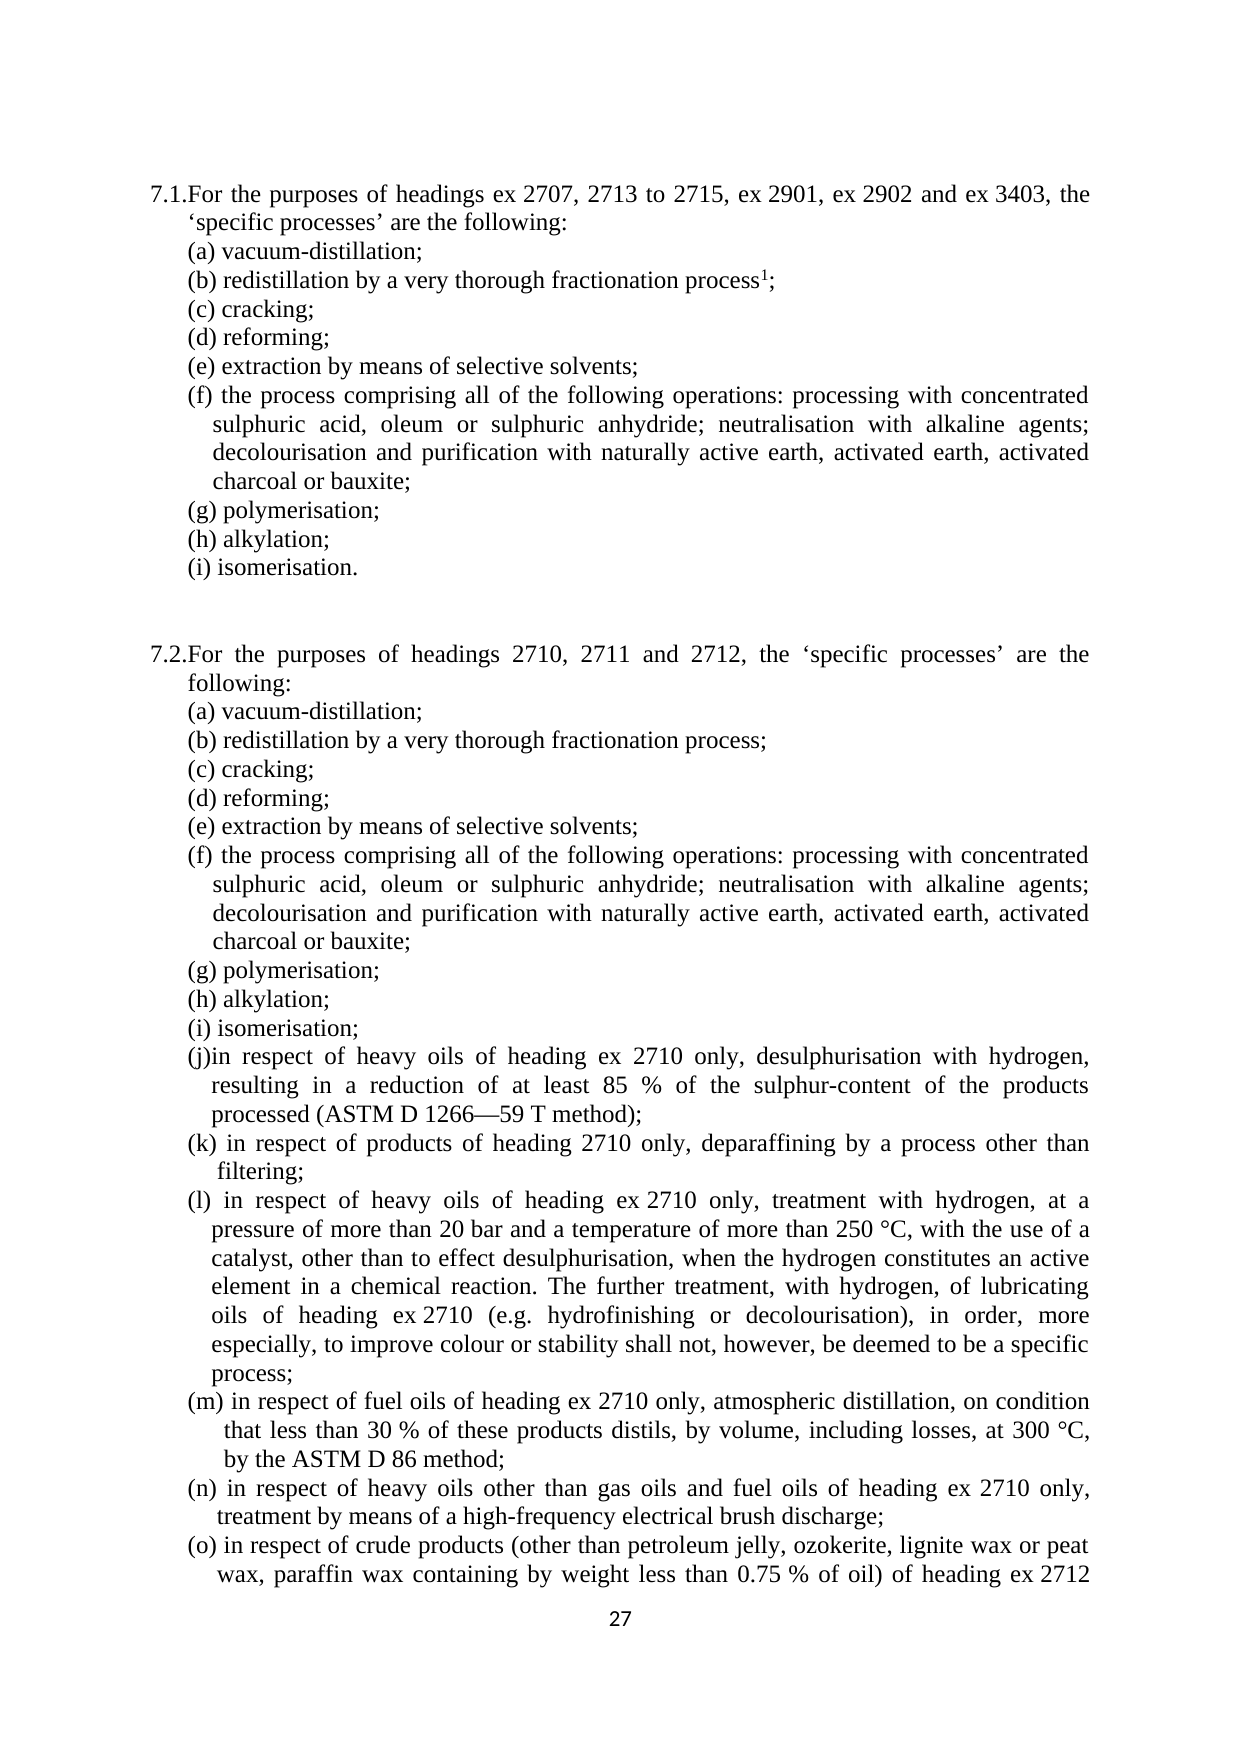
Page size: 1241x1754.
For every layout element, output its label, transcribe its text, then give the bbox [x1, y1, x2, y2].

table_cell For the purposes of headings 2710, 2711 and 2712, the ‘specific processes’ are the following: [188, 639, 1090, 840]
table_header (o) [188, 1530, 217, 1588]
table_header (b) redistillation by a very thorough fractionation process; [188, 725, 1045, 754]
table_header (f) [188, 380, 212, 495]
table_header (g) polymerisation; [188, 955, 946, 984]
table_header in respect of products of heading 2710 only, deparaffining by a process other than filtering; [217, 1128, 1090, 1185]
table_header (j) [188, 1041, 211, 1128]
table_header (a) vacuum-distillation; [188, 236, 982, 265]
table_header (d) reforming; [188, 323, 901, 351]
table_header in respect of crude products (other than petroleum jelly, ozokerite, lignite wax or peat wax, paraffin wax containing by weight less than 0.75 % of oil) of heading ex 2712 [217, 1530, 1090, 1588]
table_header (l) [188, 1185, 211, 1386]
table_header 7.1. [150, 179, 187, 639]
table_header (f) [188, 840, 212, 955]
table_header (n) [188, 1473, 217, 1530]
table_header the process comprising all of the following operations: processing with concentrated sulphuric acid, oleum or sulphuric anhydride; neutralisation with alkaline agents; decolourisation and purification with naturally active earth, activated earth, activated charcoal or bauxite; [213, 380, 1090, 495]
table_header (m) [188, 1386, 224, 1473]
table_header (i) isomerisation; [188, 1013, 964, 1041]
table_header For the purposes of headings ex 2707, 2713 to 2715, ex 2901, ex 2902 and ex 3403, the ‘specific processes’ are the following: [188, 495, 1090, 639]
table_header (g) polymerisation; [188, 495, 946, 524]
table_header (h) alkylation; [188, 524, 901, 552]
table_header (k) [188, 1128, 217, 1185]
table_header For the purposes of headings ex 2707, 2713 to 2715, ex 2901, ex 2902 and ex 3403, the ‘specific processes’ are the following: [188, 179, 1090, 380]
table_header (a) vacuum-distillation; [188, 696, 982, 725]
table_header in respect of fuel oils of heading ex 2710 only, atmospheric distillation, on condition that less than 30 % of these products distils, by volume, including losses, at 300 °C, by the ASTM D 86 method; [224, 1386, 1090, 1473]
table_header (e) extraction by means of selective solvents; [188, 811, 1036, 840]
table_header (i) isomerisation. [188, 553, 964, 639]
table_header in respect of heavy oils of heading ex 2710 only, desulphurisation with hydrogen, resulting in a reduction of at least 85 % of the sulphur-content of the products processed (ASTM D 1266—59 T method); [211, 1041, 1090, 1128]
table_header the process comprising all of the following operations: processing with concentrated sulphuric acid, oleum or sulphuric anhydride; neutralisation with alkaline agents; decolourisation and purification with naturally active earth, activated earth, activated charcoal or bauxite; [213, 840, 1090, 955]
table_cell 7.2. [150, 639, 187, 1588]
table_header (e) extraction by means of selective solvents; [188, 351, 1036, 380]
table_header (c) cracking; [188, 754, 882, 783]
table_header in respect of heavy oils other than gas oils and fuel oils of heading ex 2710 only, treatment by means of a high-frequency electrical brush discharge; [217, 1473, 1090, 1530]
table_header (d) reforming; [188, 783, 901, 811]
table_header in respect of heavy oils of heading ex 2710 only, treatment with hydrogen, at a pressure of more than 20 bar and a temperature of more than 250 °C, with the use of a catalyst, other than to effect desulphurisation, when the hydrogen constitutes an active element in a chemical reaction. The further treatment, with hydrogen, of lubricating oils of heading ex 2710 (e.g. hydrofinishing or decolourisation), in order, more especially, to improve colour or stability shall not, however, be deemed to be a specific process; [211, 1185, 1090, 1386]
table_header (b) redistillation by a very thorough fractionation process; [188, 265, 1045, 294]
table_cell For the purposes of headings 2710, 2711 and 2712, the ‘specific processes’ are the following: [901, 955, 1090, 1041]
table_header (c) cracking; [188, 294, 882, 322]
table_header (h) alkylation; [188, 984, 901, 1013]
